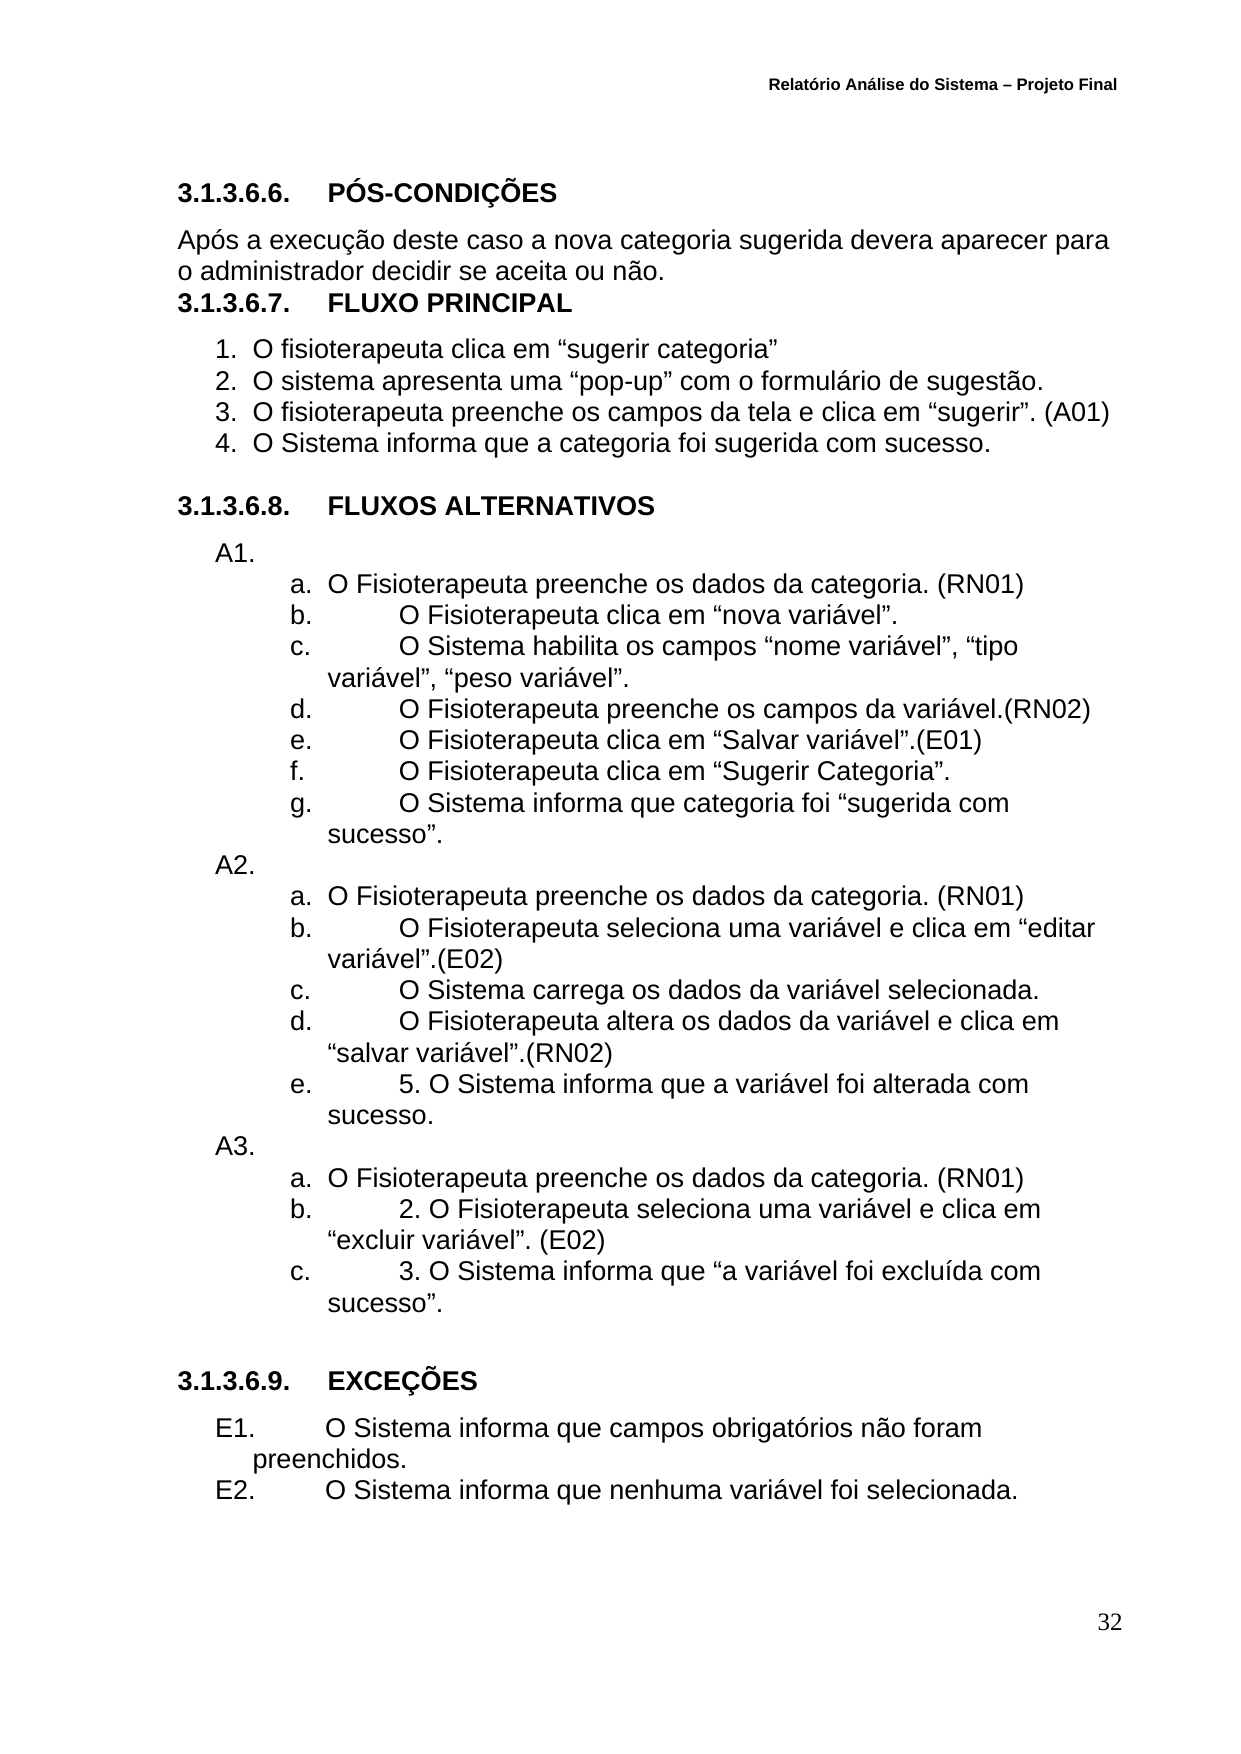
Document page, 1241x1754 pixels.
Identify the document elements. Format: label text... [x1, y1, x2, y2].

list O Sistema informa que campos obrigatórios não foram preenchidos. [215, 1412, 1122, 1474]
list O sistema apresenta uma “pop-up” com o formulário de sugestão. [215, 365, 1122, 396]
list O Fisioterapeuta preenche os dados da categoria. (RN01) [290, 1162, 1122, 1193]
subtitle exceções [177, 1365, 1122, 1396]
list O Sistema informa que categoria foi “sugerida com sucesso”. [290, 787, 1122, 849]
list O Fisioterapeuta clica em “Sugerir Categoria”. [290, 755, 1122, 787]
list O fisioterapeuta preenche os campos da tela e clica em “sugerir”. (A01) [215, 396, 1122, 427]
list O Sistema carrega os dados da variável selecionada. [290, 974, 1122, 1005]
list O Sistema informa que nenhuma variável foi selecionada. [215, 1474, 1122, 1505]
list O Sistema habilita os campos “nome variável”, “tipo variável”, “peso variável”. [290, 630, 1122, 693]
list O Fisioterapeuta clica em “Salvar variável”.(E01) [290, 724, 1122, 755]
list O Fisioterapeuta preenche os dados da categoria. (RN01) [290, 880, 1122, 912]
list 3. O Sistema informa que “a variável foi excluída com sucesso”. [290, 1255, 1122, 1318]
list O Fisioterapeuta seleciona uma variável e clica em “editar variável”.(E02) [290, 912, 1122, 974]
text Após a execução deste caso a nova categoria sugerida devera aparecer para o administrador decidir se aceita ou não. [177, 224, 1122, 287]
list O Fisioterapeuta preenche os dados da categoria. (RN01) [290, 568, 1122, 599]
subtitle pós-condições [177, 177, 1122, 208]
subtitle fluxos alternativos [177, 490, 1122, 521]
list O Fisioterapeuta clica em “nova variável”. [290, 599, 1122, 630]
list O Sistema informa que a categoria foi sugerida com sucesso. [215, 427, 1122, 458]
list O Fisioterapeuta preenche os campos da variável.(RN02) [290, 693, 1122, 724]
subtitle fluxo principal [177, 287, 1122, 318]
list O Fisioterapeuta altera os dados da variável e clica em “salvar variável”.(RN02) [290, 1005, 1122, 1068]
list 5. O Sistema informa que a variável foi alterada com sucesso. [290, 1068, 1122, 1130]
list 2. O Fisioterapeuta seleciona uma variável e clica em “excluir variável”. (E02) [290, 1193, 1122, 1255]
list O fisioterapeuta clica em “sugerir categoria” [215, 333, 1122, 365]
